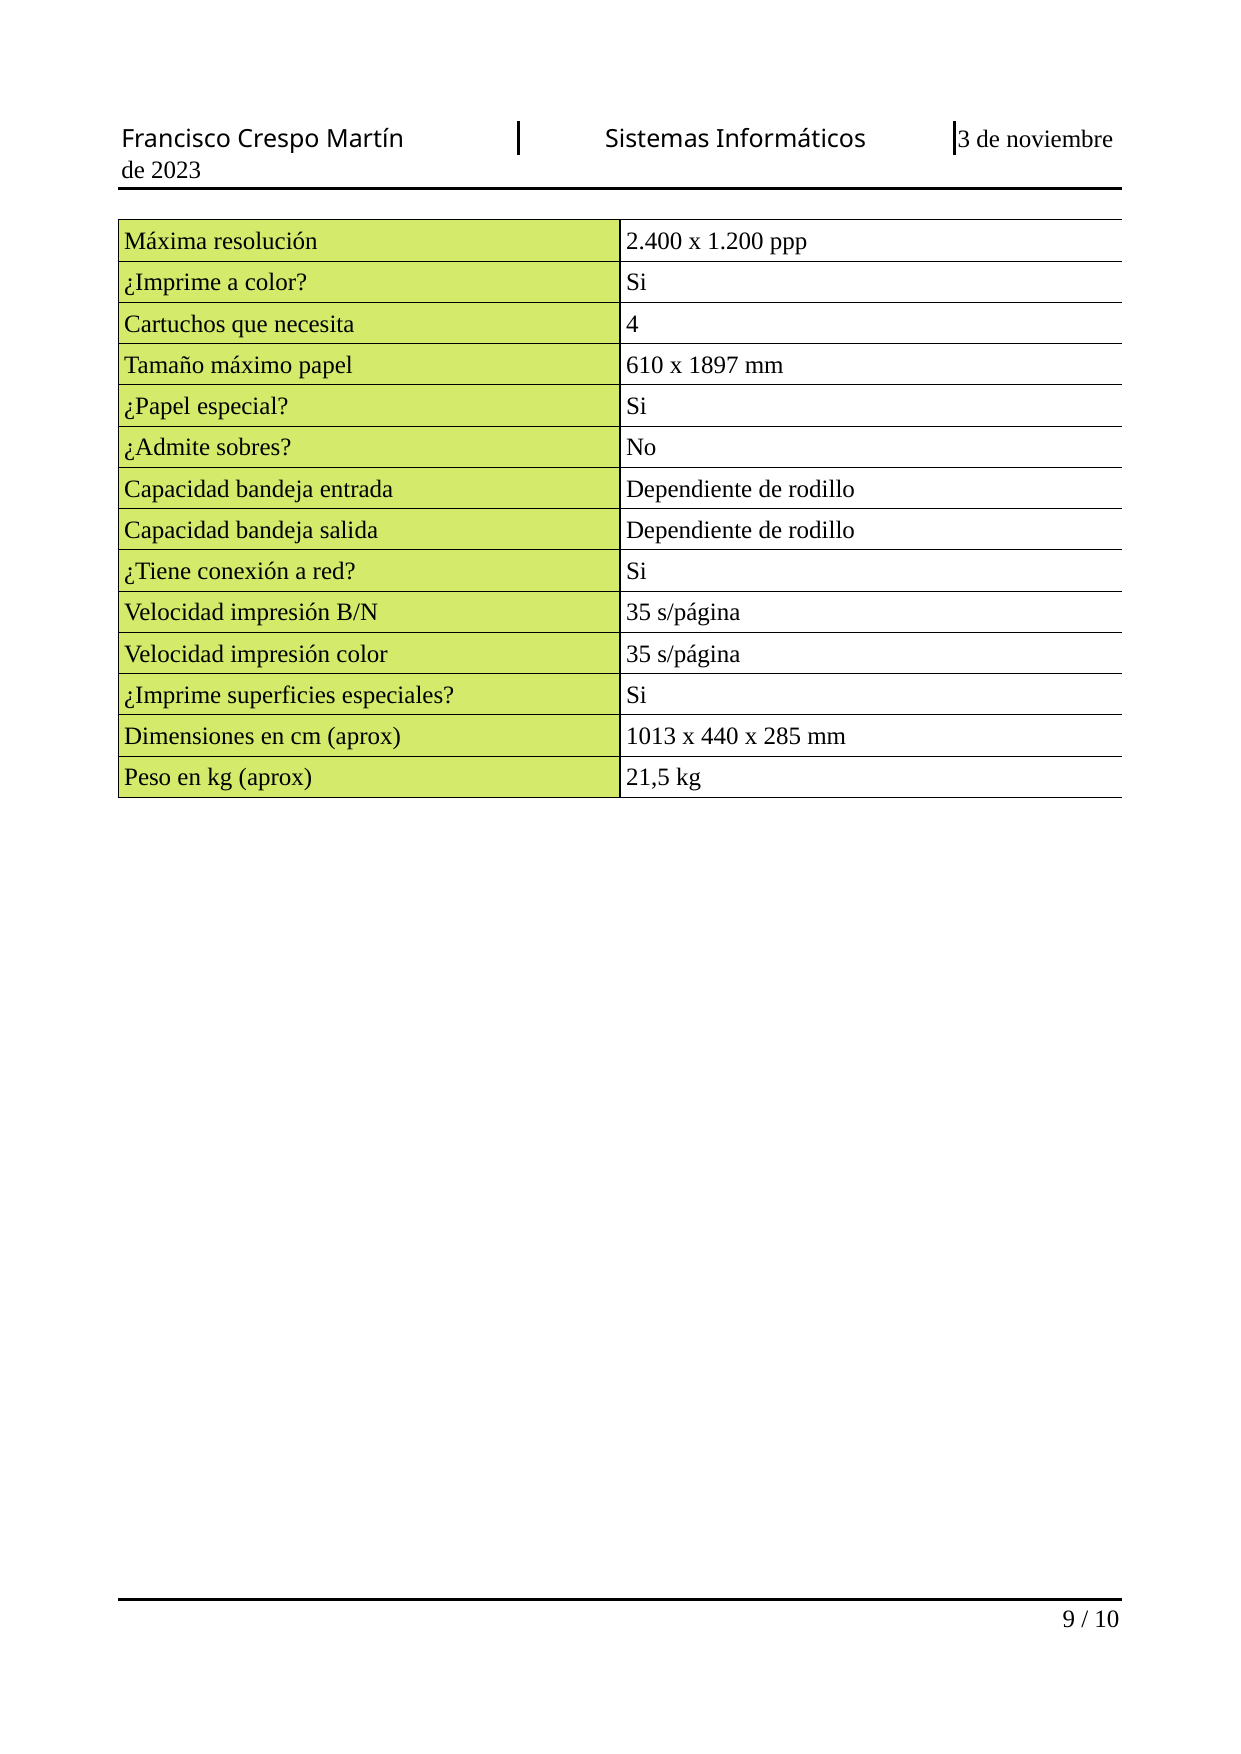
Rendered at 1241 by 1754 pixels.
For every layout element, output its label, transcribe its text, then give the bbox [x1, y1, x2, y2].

table_cell Dimensiones en cm (aprox) [119, 715, 619, 756]
table_cell 2.400 x 1.200 ppp [621, 220, 1122, 261]
table_cell No [621, 427, 1122, 467]
table_cell Si [621, 262, 1122, 302]
table_cell 610 x 1897 mm [621, 344, 1122, 384]
table_cell Si [621, 674, 1122, 714]
table_cell ¿Imprime a color? [119, 262, 619, 302]
table_cell Cartuchos que necesita [119, 303, 619, 343]
table_cell 1013 x 440 x 285 mm [621, 715, 1122, 756]
table_cell ¿Admite sobres? [119, 427, 619, 467]
table_cell ¿Papel especial? [119, 385, 619, 426]
table_cell ¿Imprime superficies especiales? [119, 674, 619, 714]
table_cell Dependiente de rodillo [621, 468, 1122, 508]
table_cell 21,5 kg [621, 757, 1122, 797]
table_cell 35 s/página [621, 592, 1122, 632]
table_cell Si [621, 385, 1122, 426]
table_cell Tamaño máximo papel [119, 344, 619, 384]
table_cell Capacidad bandeja entrada [119, 468, 619, 508]
table_cell Dependiente de rodillo [621, 509, 1122, 549]
table_cell Velocidad impresión B/N [119, 592, 619, 632]
table_cell Capacidad bandeja salida [119, 509, 619, 549]
table_cell ¿Tiene conexión a red? [119, 550, 619, 591]
table_cell Máxima resolución [119, 220, 619, 261]
table_cell 35 s/página [621, 633, 1122, 673]
table_cell Si [621, 550, 1122, 591]
table_cell Peso en kg (aprox) [119, 757, 619, 797]
table_cell Velocidad impresión color [119, 633, 619, 673]
table_cell 4 [621, 303, 1122, 343]
